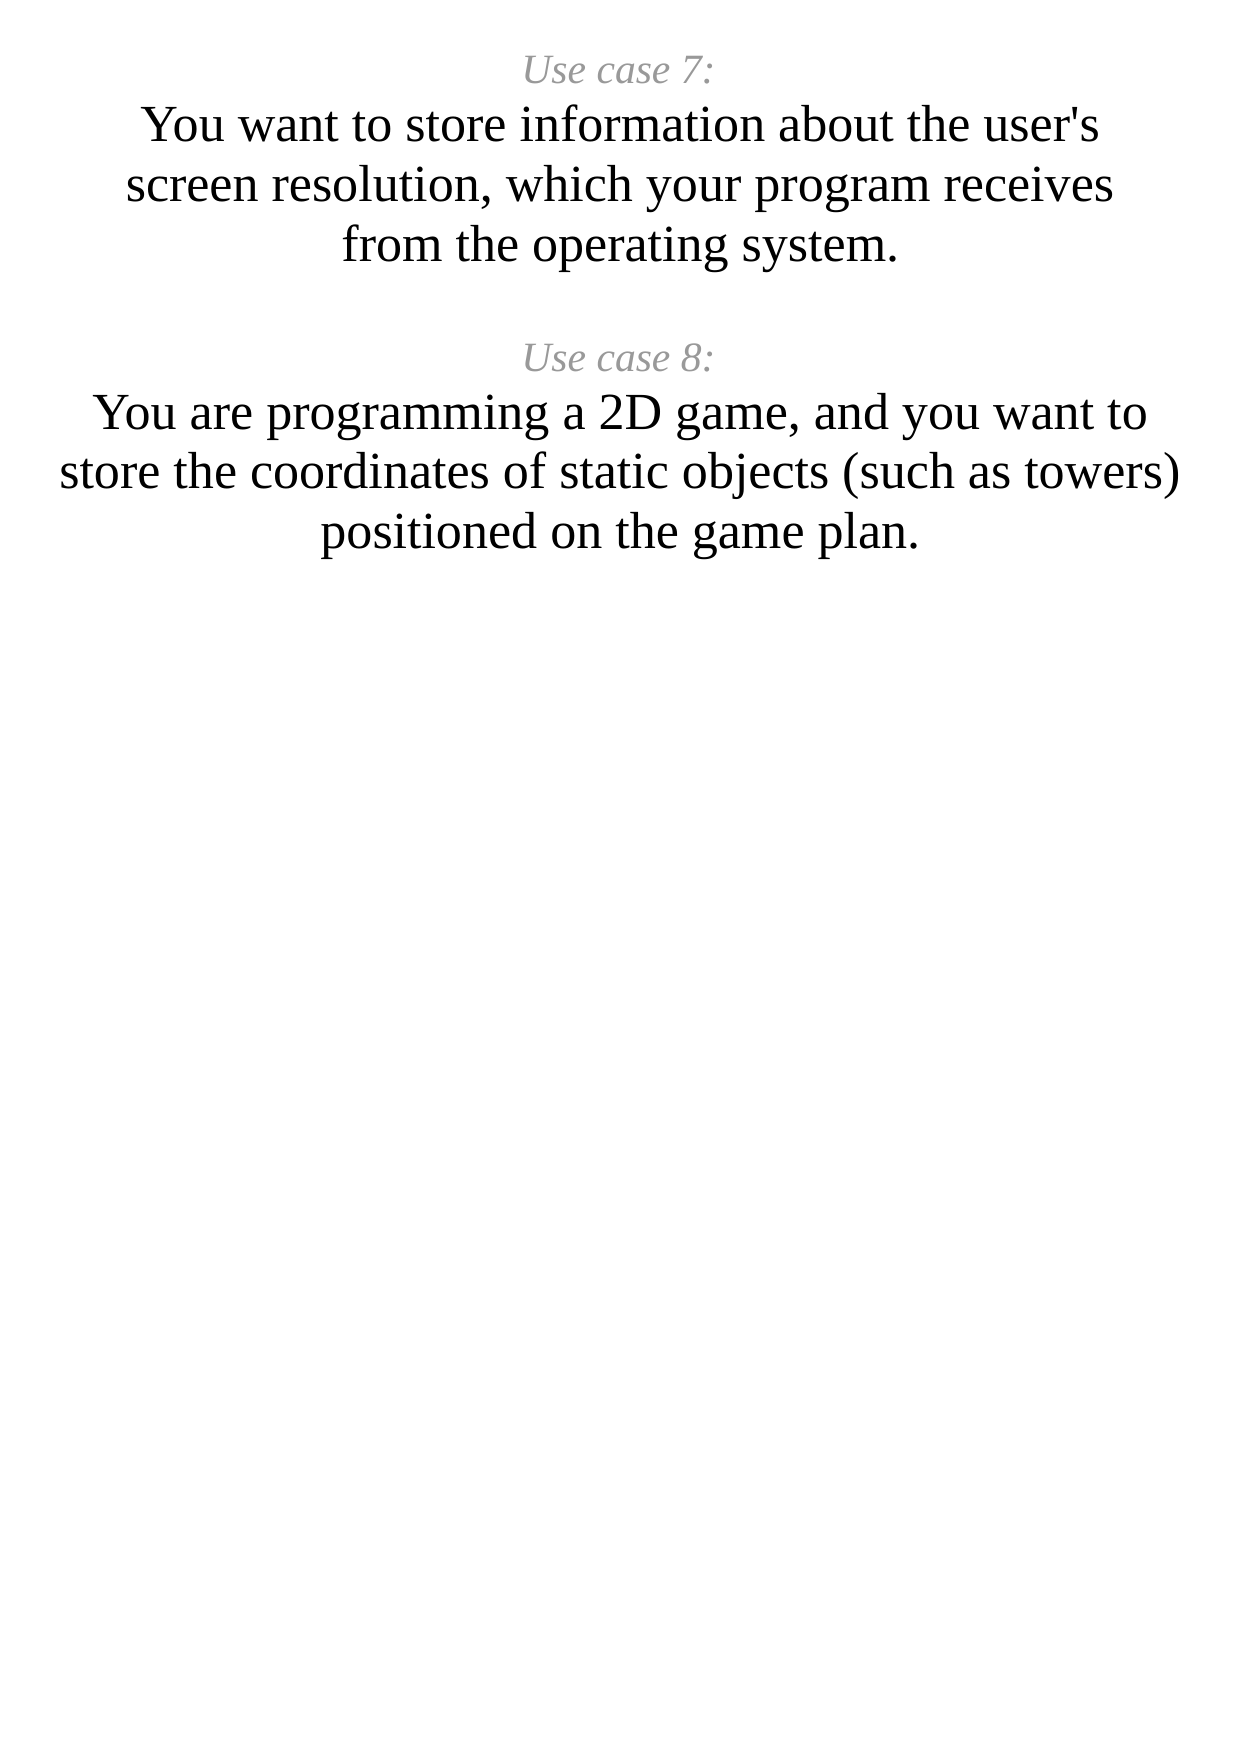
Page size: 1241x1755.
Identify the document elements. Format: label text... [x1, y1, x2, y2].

text You want to store information about the user's screen resolution, which your program receives from the operating system. [45, 93, 1196, 273]
text Use case 8: [45, 332, 1196, 380]
text You are programming a 2D game, and you want to store the coordinates of static objects (such as towers) positioned on the game plan. [45, 380, 1196, 560]
text Use case 7: [45, 45, 1196, 93]
